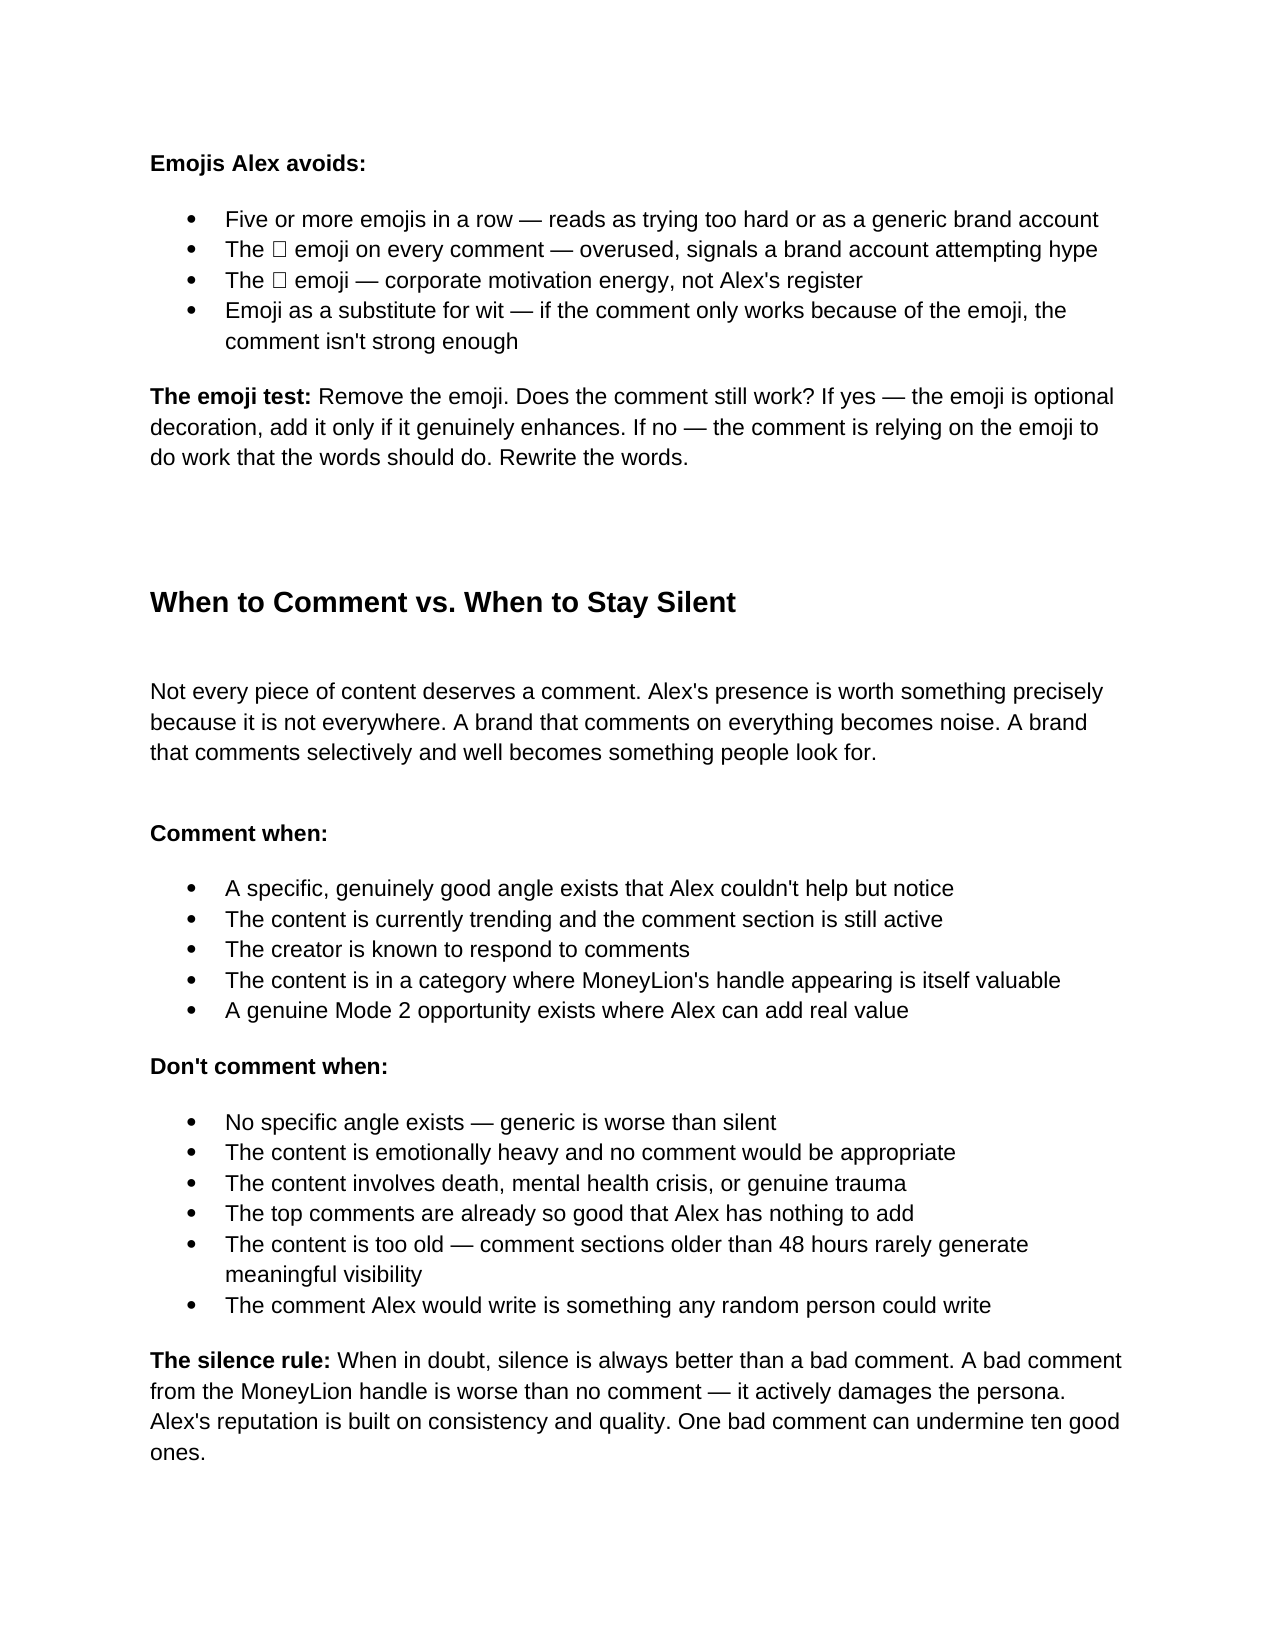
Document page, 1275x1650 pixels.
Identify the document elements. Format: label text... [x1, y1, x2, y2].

text The emoji test: Remove the emoji. Does the comment still work? If yes — the emoji is optional decoration, add it only if it genuinely enhances. If no — the comment is relying on the emoji to do work that the words should do. Rewrite the words. [150, 383, 1125, 471]
list A genuine Mode 2 opportunity exists where Alex can add real value [187, 997, 1125, 1024]
list The content is currently trending and the comment section is still active [187, 906, 1125, 932]
text Comment when: [150, 820, 1125, 846]
text Not every piece of content deserves a comment. Alex's presence is worth something precisely because it is not everywhere. A brand that comments on everything becomes noise. A brand that comments selectively and well becomes something people look for. [150, 678, 1125, 766]
list Five or more emojis in a row — reads as trying too hard or as a generic brand account [187, 206, 1125, 232]
text The silence rule: When in doubt, silence is always better than a bad comment. A bad comment from the MoneyLion handle is worse than no comment — it actively damages the persona. Alex's reputation is built on consistency and quality. One bad comment can undermine ten good ones. [150, 1347, 1125, 1465]
list No specific angle exists — generic is worse than silent [187, 1108, 1125, 1135]
list The creator is known to respond to comments [187, 936, 1125, 963]
list The content is in a category where MoneyLion's handle appearing is itself valuable [187, 967, 1125, 993]
list The 💪 emoji — corporate motivation energy, not Alex's register [187, 267, 1125, 293]
text Don't comment when: [150, 1053, 1125, 1079]
list The content is emotionally heavy and no comment would be appropriate [187, 1139, 1125, 1165]
list A specific, genuinely good angle exists that Alex couldn't help but notice [187, 875, 1125, 902]
list Emoji as a substitute for wit — if the comment only works because of the emoji, the comment isn't strong enough [187, 297, 1125, 354]
list The comment Alex would write is something any random person could write [187, 1292, 1125, 1318]
list The top comments are already so good that Alex has nothing to add [187, 1200, 1125, 1226]
list The 🔥 emoji on every comment — overused, signals a brand account attempting hype [187, 236, 1125, 262]
list The content is too old — comment sections older than 48 hours rarely generate meaningful visibility [187, 1231, 1125, 1287]
subtitle When to Comment vs. When to Stay Silent [150, 585, 1125, 619]
text Emojis Alex avoids: [150, 150, 1125, 176]
list The content involves death, mental health crisis, or genuine trauma [187, 1169, 1125, 1196]
